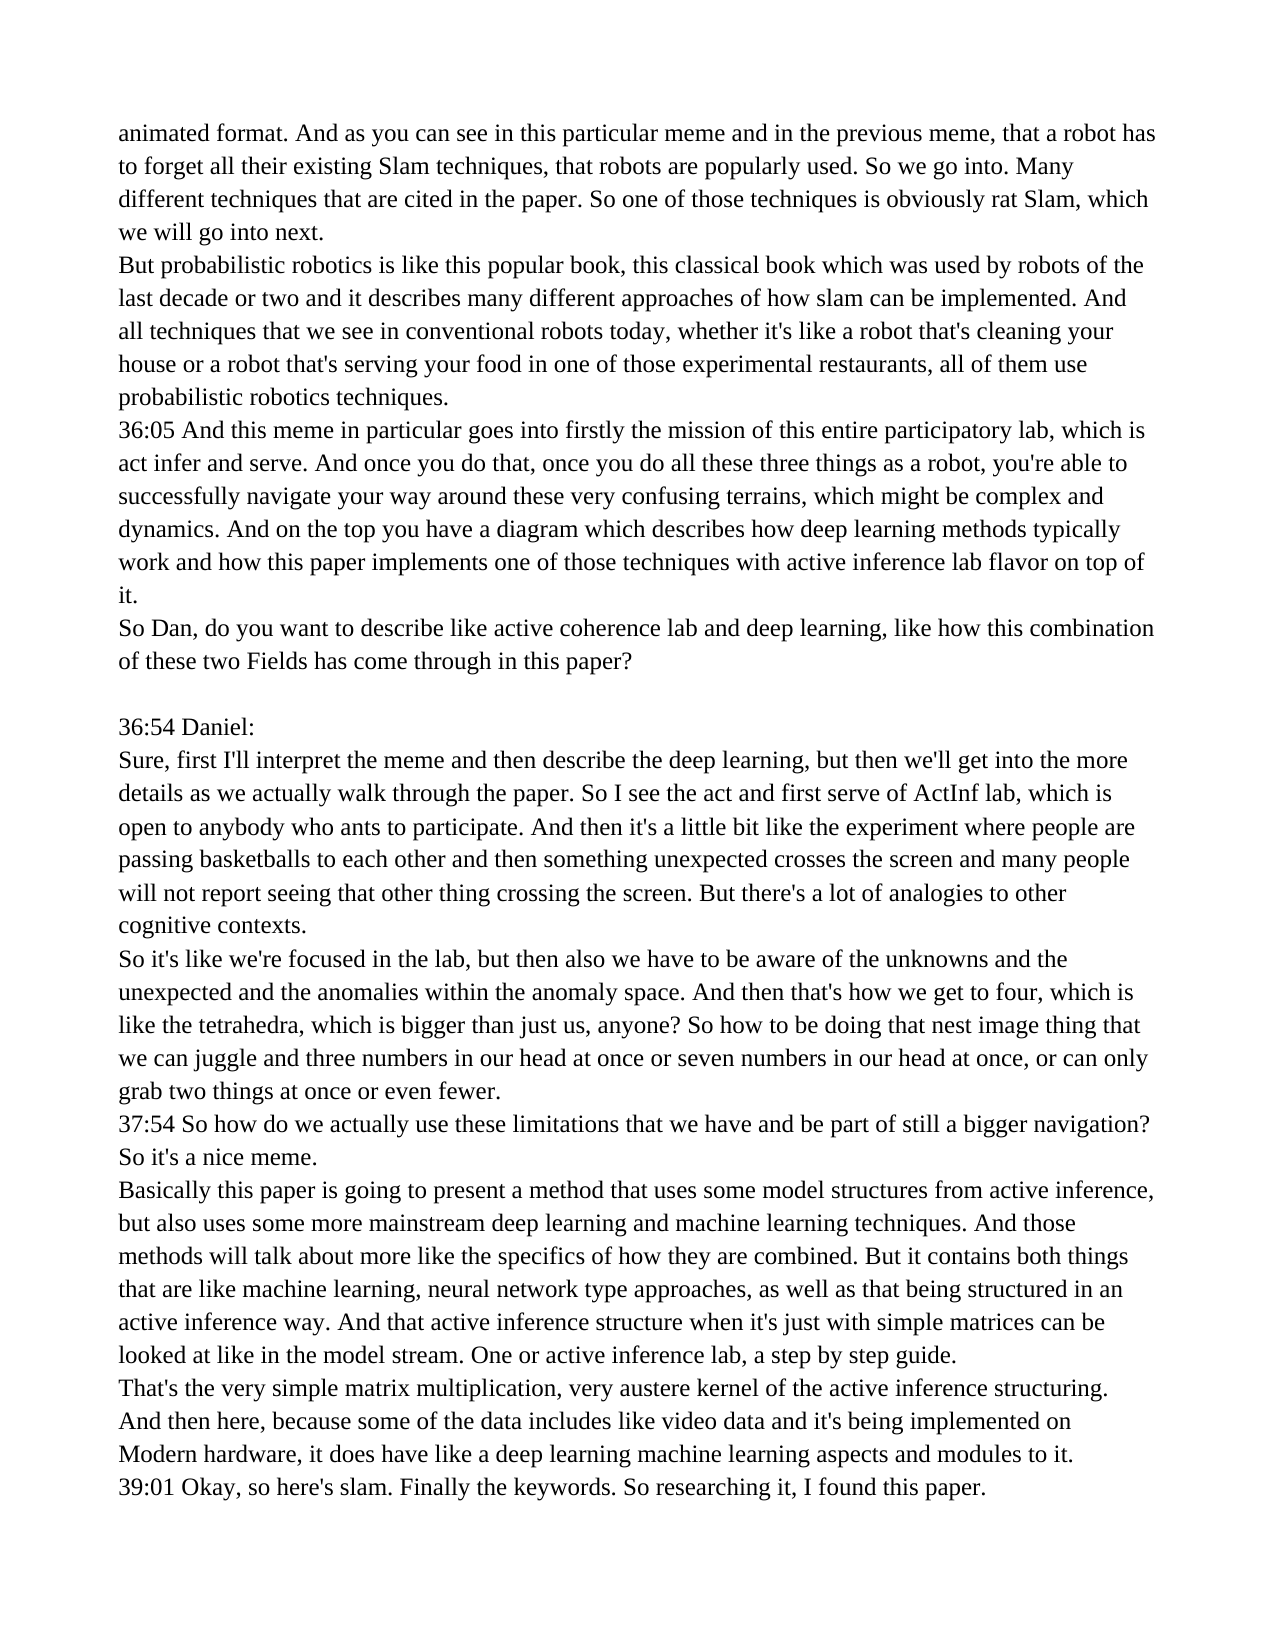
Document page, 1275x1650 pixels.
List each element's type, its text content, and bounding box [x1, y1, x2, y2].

text 36:54 Daniel: [118, 712, 1157, 741]
text Basically this paper is going to present a method that uses some model structures from active inference, but also uses some more mainstream deep learning and machine learning techniques. And those methods will talk about more like the specifics of how they are combined. But it contains both things that are like machine learning, neural network type approaches, as well as that being structured in an active inference way. And that active inference structure when it's just with simple matrices can be looked at like in the model stream. One or active inference lab, a step by step guide. [118, 1175, 1157, 1369]
text So it's like we're focused in the lab, but then also we have to be aware of the unknowns and the unexpected and the anomalies within the anomaly space. And then that's how we get to four, which is like the tetrahedra, which is bigger than just us, anyone? So how to be doing that nest image thing that we can juggle and three numbers in our head at once or seven numbers in our head at once, or can only grab two things at once or even fewer. [118, 944, 1157, 1104]
text That's the very simple matrix multiplication, very austere kernel of the active inference structuring. And then here, because some of the data includes like video data and it's being implemented on Modern hardware, it does have like a deep learning machine learning aspects and modules to it. [118, 1373, 1157, 1468]
text But probabilistic robotics is like this popular book, this classical book which was used by robots of the last decade or two and it describes many different approaches of how slam can be implemented. And all techniques that we see in conventional robots today, whether it's like a robot that's cleaning your house or a robot that's serving your food in one of those experimental restaurants, all of them use probabilistic robotics techniques. [118, 250, 1157, 411]
text 37:54 So how do we actually use these limitations that we have and be part of still a bigger navigation? So it's a nice meme. [118, 1109, 1157, 1171]
text So Dan, do you want to describe like active coherence lab and deep learning, like how this combination of these two Fields has come through in this paper? [118, 613, 1157, 675]
text 39:01 Okay, so here's slam. Finally the keywords. So researching it, I found this paper. [118, 1472, 1157, 1501]
text Sure, first I'll interpret the meme and then describe the deep learning, but then we'll get into the more details as we actually walk through the paper. So I see the act and first serve of ActInf lab, which is open to anybody who ants to participate. And then it's a little bit like the experiment where people are passing basketballs to each other and then something unexpected crosses the screen and many people will not report seeing that other thing crossing the screen. But there's a lot of analogies to other cognitive contexts. [118, 746, 1157, 939]
text 36:05 And this meme in particular goes into firstly the mission of this entire participatory lab, which is act infer and serve. And once you do that, once you do all these three things as a robot, you're able to successfully navigate your way around these very confusing terrains, which might be complex and dynamics. And on the top you have a diagram which describes how deep learning methods typically work and how this paper implements one of those techniques with active inference lab flavor on top of it. [118, 415, 1157, 609]
text animated format. And as you can see in this particular meme and in the previous meme, that a robot has to forget all their existing Slam techniques, that robots are popularly used. So we go into. Many different techniques that are cited in the paper. So one of those techniques is obviously rat Slam, which we will go into next. [118, 118, 1157, 246]
